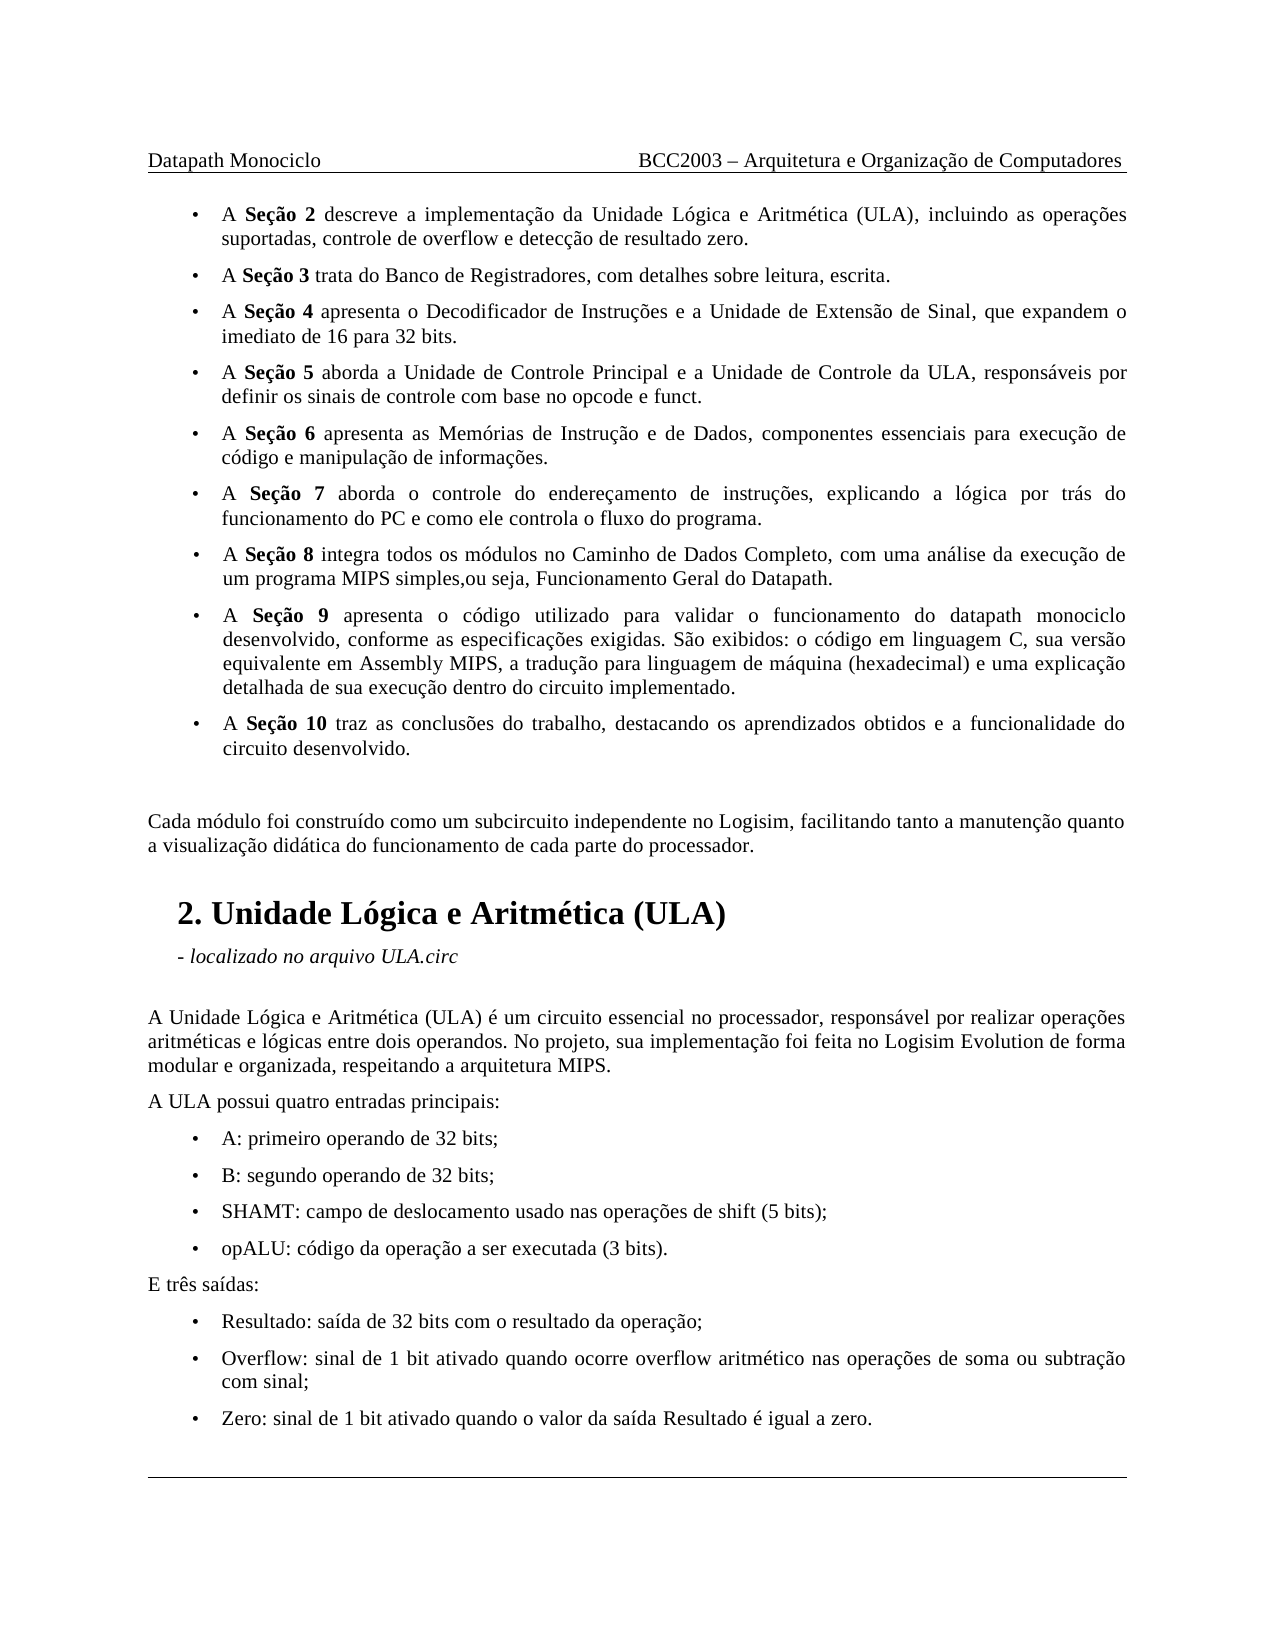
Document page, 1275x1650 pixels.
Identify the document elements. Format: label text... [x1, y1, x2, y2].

list A Seção 2 descreve a implementação da Unidade Lógica e Aritmética (ULA), incluindo as operações suportadas, controle de overflow e detecção de resultado zero. [192, 202, 1127, 250]
list A Seção 5 aborda a Unidade de Controle Principal e a Unidade de Controle da ULA, responsáveis por definir os sinais de controle com base no opcode e funct. [192, 360, 1127, 408]
list 2. Unidade Lógica e Aritmética (ULA) [148, 893, 1127, 932]
text E três saídas: [148, 1272, 1127, 1296]
list B: segundo operando de 32 bits; [192, 1162, 1127, 1187]
list A Seção 10 traz as conclusões do trabalho, destacando os aprendizados obtidos e a funcionalidade do circuito desenvolvido. [193, 711, 1127, 759]
text Cada módulo foi construído como um subcircuito independente no Logisim, facilitando tanto a manutenção quanto a visualização didática do funcionamento de cada parte do processador. [148, 808, 1127, 857]
list A Seção 9 apresenta o código utilizado para validar o funcionamento do datapath monociclo desenvolvido, conforme as especificações exigidas. São exibidos: o código em linguagem C, sua versão equivalente em Assembly MIPS, a tradução para linguagem de máquina (hexadecimal) e uma explicação detalhada de sua execução dentro do circuito implementado. [193, 602, 1127, 699]
text A Unidade Lógica e Aritmética (ULA) é um circuito essencial no processador, responsável por realizar operações aritméticas e lógicas entre dois operandos. No projeto, sua implementação foi feita no Logisim Evolution de forma modular e organizada, respeitando a arquitetura MIPS. [148, 1005, 1127, 1077]
list opALU: código da operação a ser executada (3 bits). [192, 1236, 1127, 1260]
list Zero: sinal de 1 bit ativado quando o valor da saída Resultado é igual a zero. [192, 1406, 1127, 1430]
list SHAMT: campo de deslocamento usado nas operações de shift (5 bits); [192, 1199, 1127, 1223]
list Overflow: sinal de 1 bit ativado quando ocorre overflow aritmético nas operações de soma ou subtração com sinal; [192, 1345, 1127, 1393]
list A Seção 3 trata do Banco de Registradores, com detalhes sobre leitura, escrita. [192, 263, 1127, 287]
list A Seção 4 apresenta o Decodificador de Instruções e a Unidade de Extensão de Sinal, que expandem o imediato de 16 para 32 bits. [192, 299, 1127, 347]
list A Seção 6 apresenta as Memórias de Instrução e de Dados, componentes essenciais para execução de código e manipulação de informações. [192, 421, 1127, 469]
text A ULA possui quatro entradas principais: [148, 1089, 1127, 1113]
list Resultado: saída de 32 bits com o resultado da operação; [192, 1309, 1127, 1333]
list A Seção 7 aborda o controle do endereçamento de instruções, explicando a lógica por trás do funcionamento do PC e como ele controla o fluxo do programa. [192, 481, 1127, 529]
list - localizado no arquivo ULA.circ [148, 944, 1127, 968]
list A Seção 8 integra todos os módulos no Caminho de Dados Completo, com uma análise da execução de um programa MIPS simples,ou seja, Funcionamento Geral do Datapath. [193, 542, 1127, 590]
list A: primeiro operando de 32 bits; [192, 1126, 1127, 1150]
